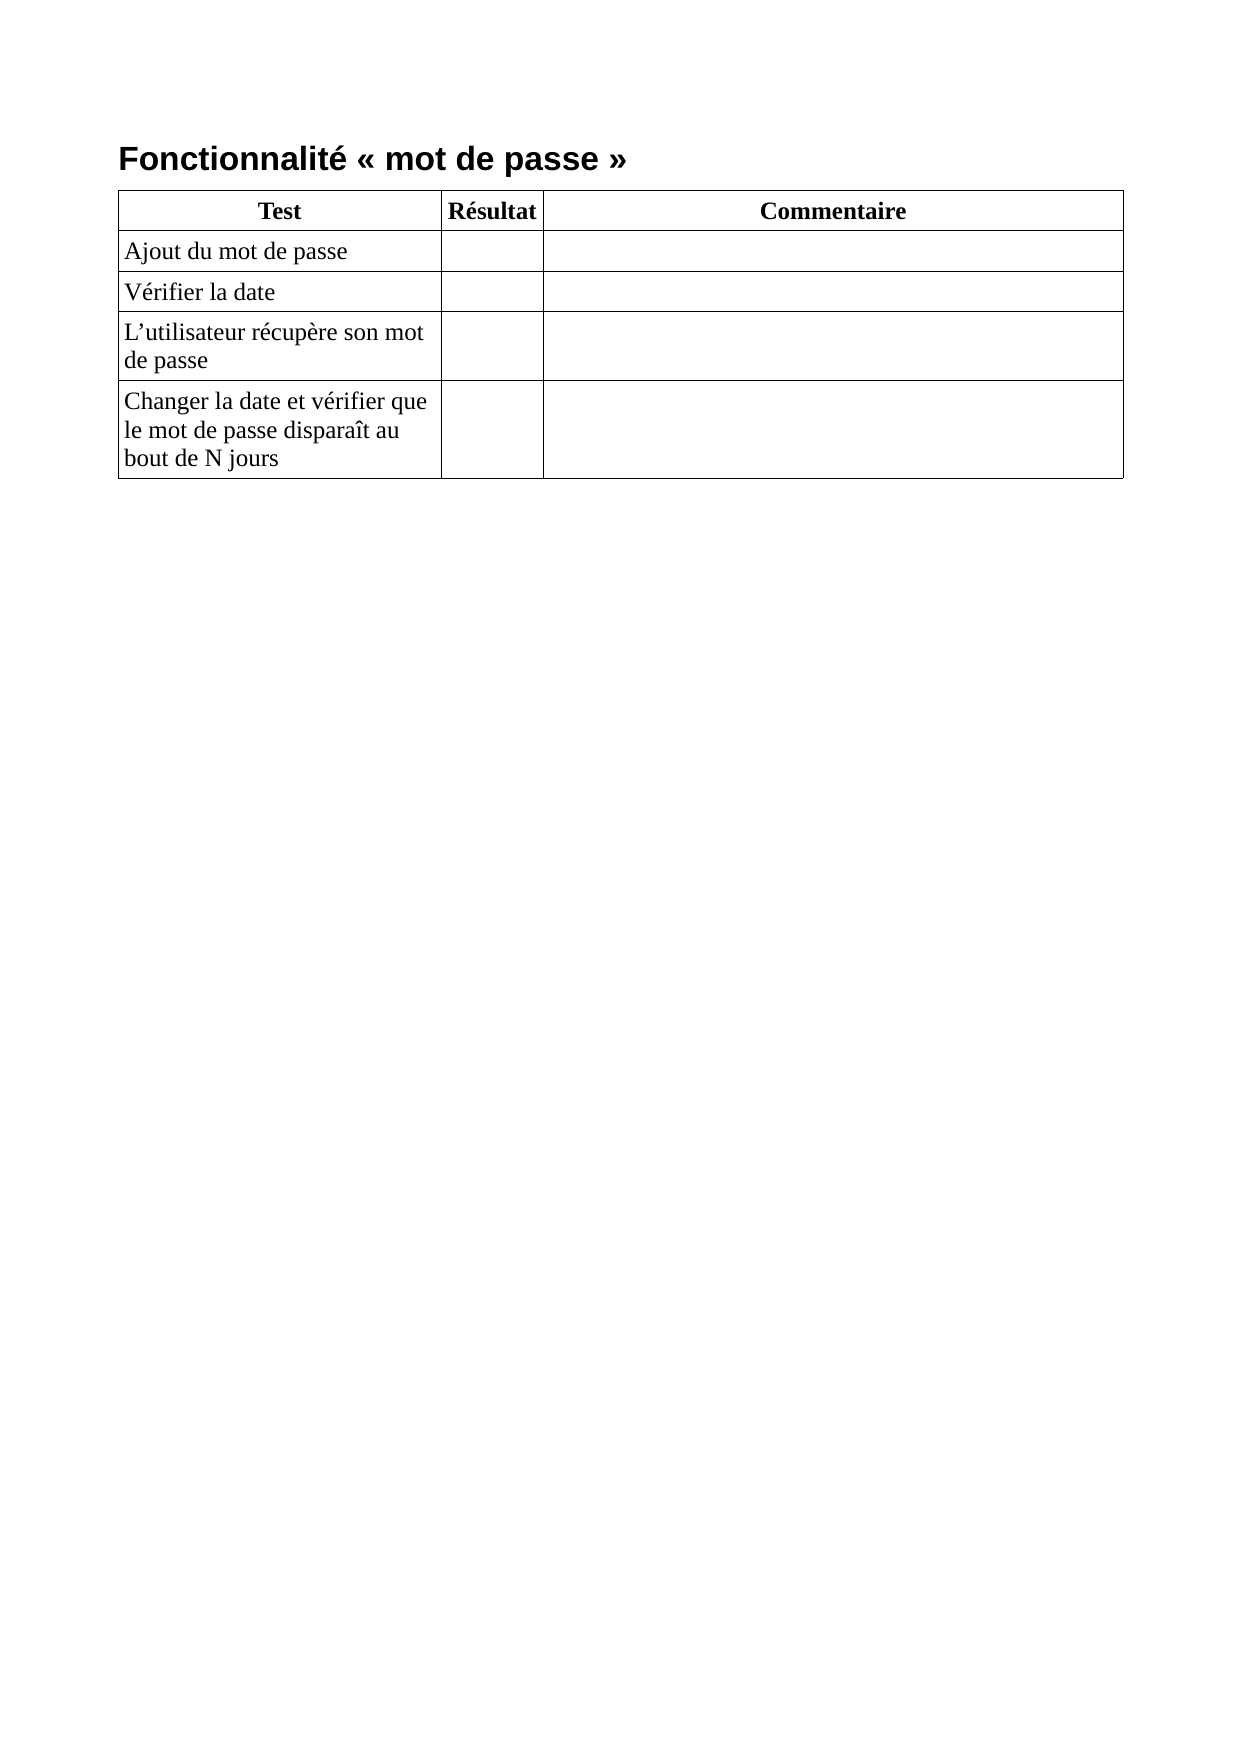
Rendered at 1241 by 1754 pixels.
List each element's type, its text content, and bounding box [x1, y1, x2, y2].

table_cell [544, 312, 1123, 380]
table_cell Ajout du mot de passe [119, 231, 441, 271]
table_cell [442, 312, 543, 380]
table_cell [544, 231, 1123, 271]
table_cell [442, 231, 543, 271]
table_cell Changer la date et vérifier que le mot de passe disparaît au bout de N jours [119, 381, 441, 478]
table_cell [544, 272, 1123, 311]
table_cell [442, 381, 543, 478]
table_header Résultat [442, 191, 543, 230]
table_cell L’utilisateur récupère son mot de passe [119, 312, 441, 380]
table_header Commentaire [544, 191, 1123, 230]
table_cell [442, 272, 543, 311]
table_cell [544, 381, 1123, 478]
subtitle Fonctionnalité « mot de passe » [118, 139, 1122, 178]
table_cell Vérifier la date [119, 272, 441, 311]
table_header Test [119, 191, 441, 230]
